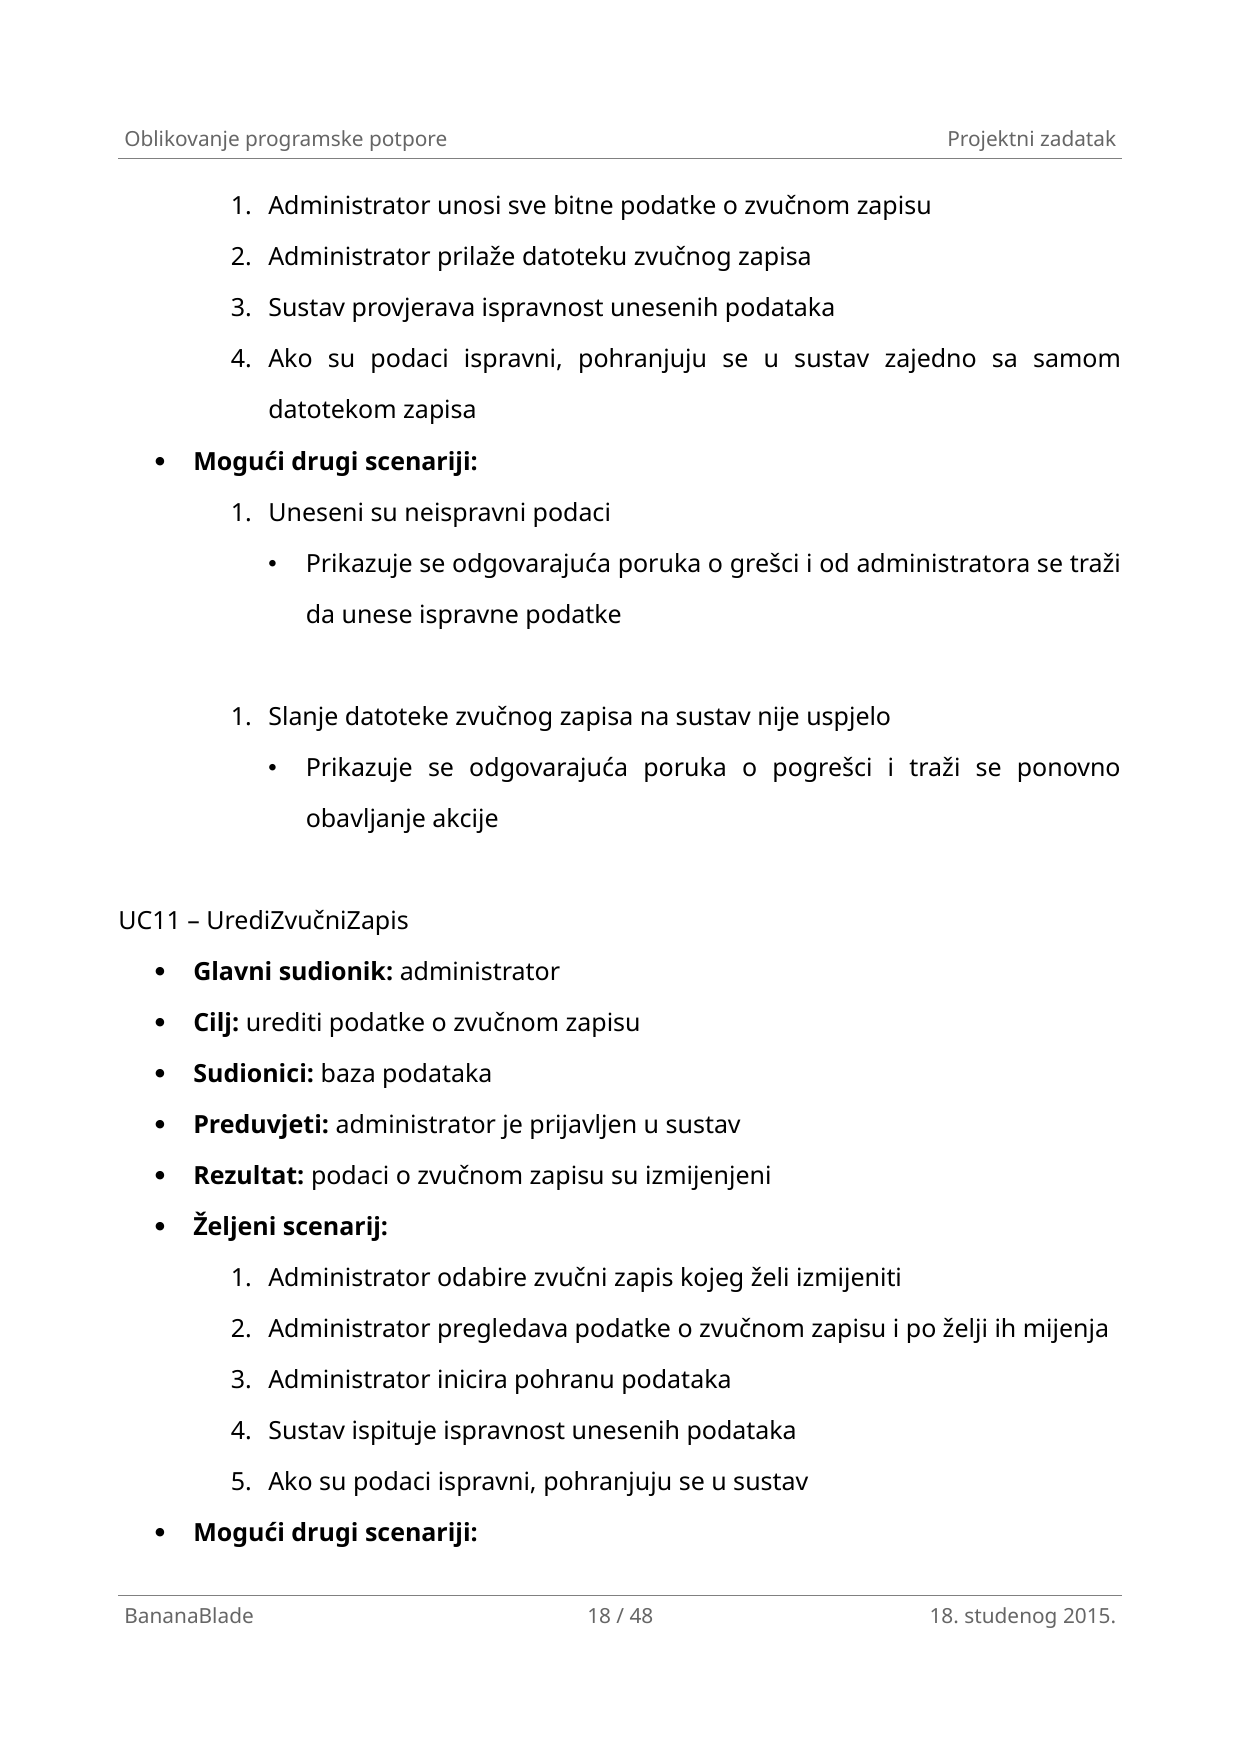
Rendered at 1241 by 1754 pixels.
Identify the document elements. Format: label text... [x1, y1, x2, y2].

list Željeni scenarij: [156, 1209, 1122, 1243]
list Ako su podaci ispravni, pohranjuju se u sustav zajedno sa samom datotekom zapisa [231, 341, 1122, 426]
list Administrator unosi sve bitne podatke o zvučnom zapisu [231, 188, 1122, 222]
list Glavni sudionik: administrator [156, 954, 1122, 988]
list Prikazuje se odgovarajuća poruka o pogrešci i traži se ponovno obavljanje akcije [268, 749, 1122, 834]
list Administrator prilaže datoteku zvučnog zapisa [231, 239, 1122, 273]
list Mogući drugi scenariji: [156, 1515, 1122, 1549]
list Rezultat: podaci o zvučnom zapisu su izmijenjeni [156, 1158, 1122, 1192]
text UC11 – UrediZvučniZapis [118, 903, 1122, 937]
list Slanje datoteke zvučnog zapisa na sustav nije uspjelo [231, 698, 1122, 732]
list Sudionici: baza podataka [156, 1056, 1122, 1090]
list Sustav provjerava ispravnost unesenih podataka [231, 290, 1122, 324]
list Administrator inicira pohranu podataka [231, 1362, 1122, 1396]
list Uneseni su neispravni podaci [231, 494, 1122, 528]
list Administrator odabire zvučni zapis kojeg želi izmijeniti [231, 1260, 1122, 1294]
list Sustav ispituje ispravnost unesenih podataka [231, 1413, 1122, 1447]
list Prikazuje se odgovarajuća poruka o grešci i od administratora se traži da unese ispravne podatke [268, 545, 1122, 630]
list Preduvjeti: administrator je prijavljen u sustav [156, 1107, 1122, 1141]
list Ako su podaci ispravni, pohranjuju se u sustav [231, 1464, 1122, 1498]
list Mogući drugi scenariji: [156, 443, 1122, 477]
list Cilj: urediti podatke o zvučnom zapisu [156, 1005, 1122, 1039]
list Administrator pregledava podatke o zvučnom zapisu i po želji ih mijenja [231, 1311, 1122, 1345]
